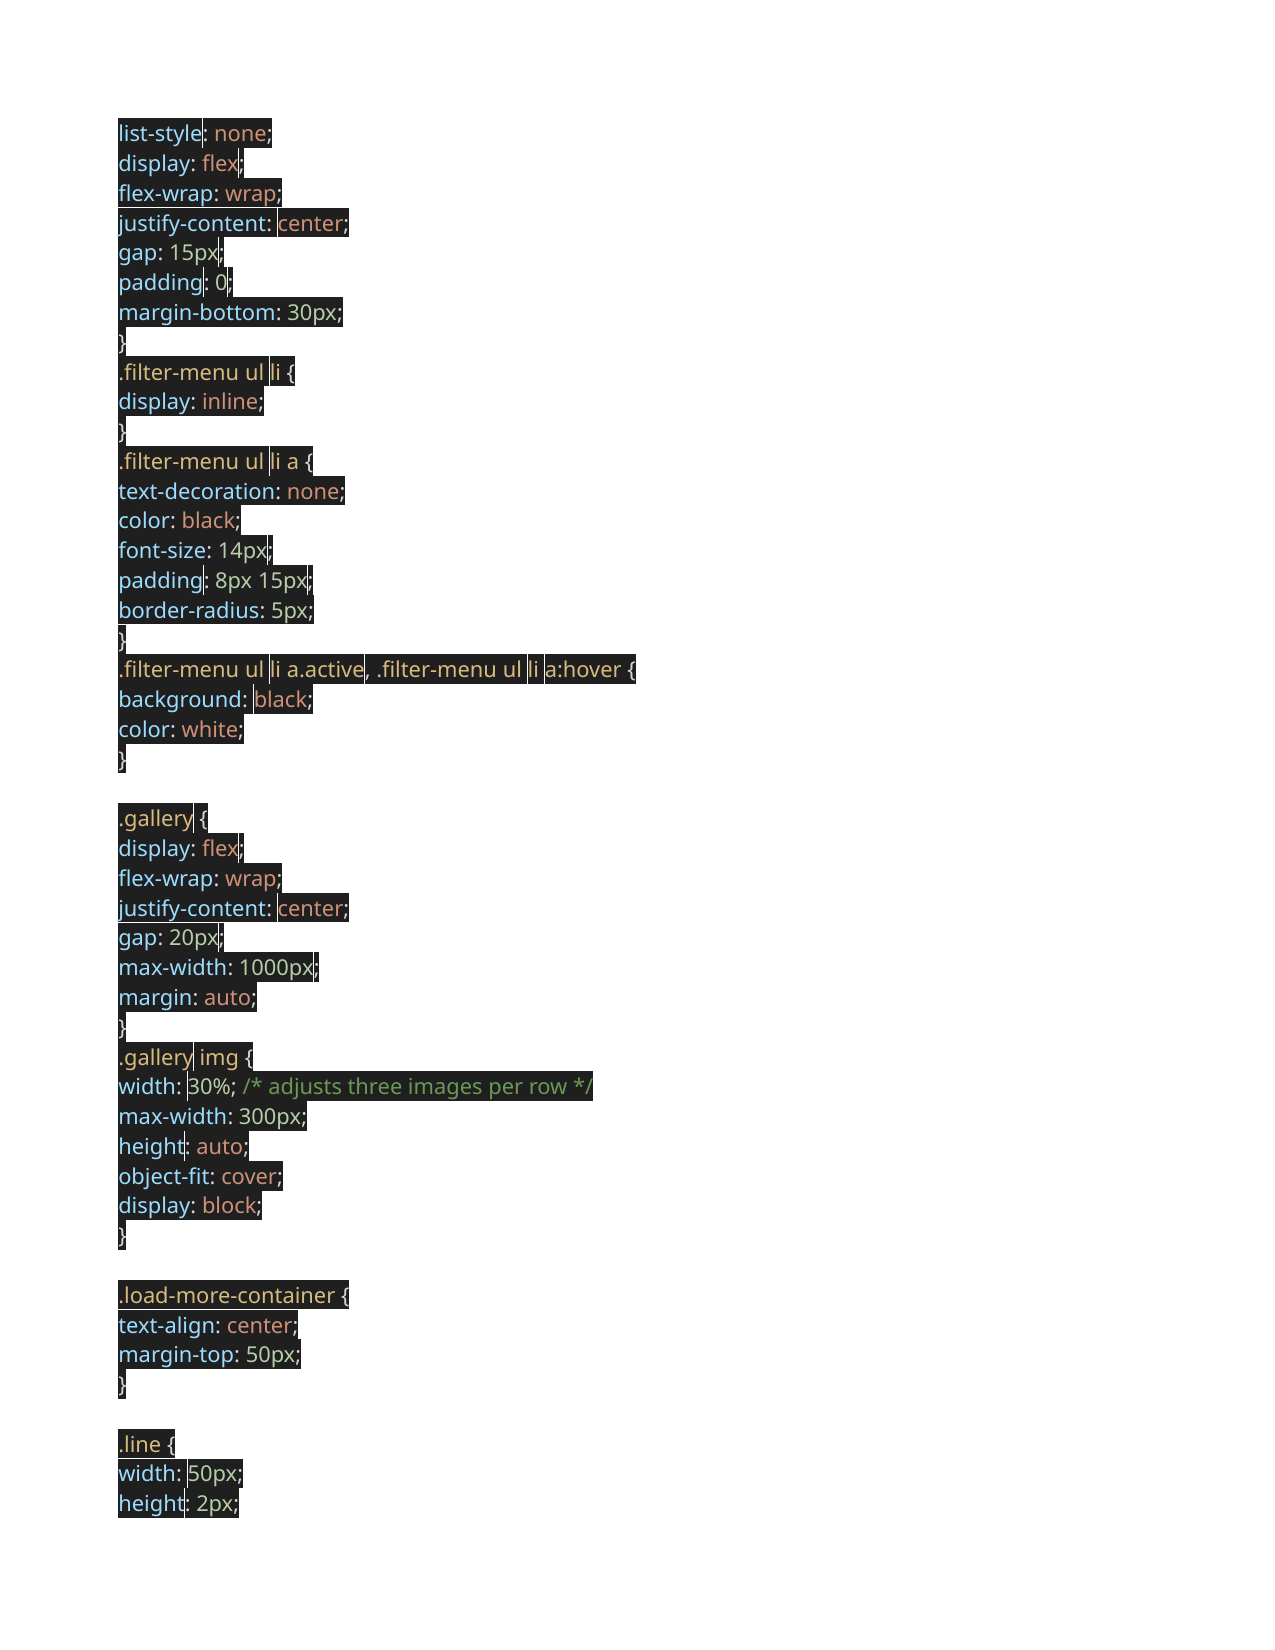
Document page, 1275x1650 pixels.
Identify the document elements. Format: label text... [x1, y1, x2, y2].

text text-decoration: none; [118, 476, 1157, 505]
text justify-content: center; [118, 207, 1157, 237]
text .filter-menu ul li { [118, 356, 1157, 386]
text .line { [118, 1429, 1157, 1458]
text .load-more-container { [118, 1280, 1157, 1309]
text } [118, 744, 1157, 773]
text gap: 15px; [118, 237, 1157, 267]
text border-radius: 5px; [118, 595, 1157, 624]
text margin-bottom: 30px; [118, 297, 1157, 327]
text display: flex; [118, 148, 1157, 178]
text flex-wrap: wrap; [118, 178, 1157, 207]
text padding: 0; [118, 267, 1157, 297]
text justify-content: center; [118, 893, 1157, 922]
text } [118, 1012, 1157, 1042]
text font-size: 14px; [118, 535, 1157, 565]
text object-fit: cover; [118, 1161, 1157, 1191]
text } [118, 416, 1157, 446]
text .gallery img { [118, 1042, 1157, 1071]
text width: 30%; /* adjusts three images per row */ [118, 1071, 1157, 1101]
text display: flex; [118, 833, 1157, 863]
text height: auto; [118, 1131, 1157, 1161]
text height: 2px; [118, 1488, 1157, 1518]
text display: inline; [118, 386, 1157, 416]
text } [118, 1369, 1157, 1399]
text width: 50px; [118, 1458, 1157, 1488]
text .filter-menu ul li a.active, .filter-menu ul li a:hover { [118, 654, 1157, 684]
text } [118, 624, 1157, 654]
text .filter-menu ul li a { [118, 446, 1157, 476]
text margin: auto; [118, 982, 1157, 1012]
text padding: 8px 15px; [118, 565, 1157, 595]
text flex-wrap: wrap; [118, 863, 1157, 893]
text background: black; [118, 684, 1157, 714]
text .gallery { [118, 803, 1157, 833]
text display: block; [118, 1191, 1157, 1220]
text gap: 20px; [118, 922, 1157, 952]
text color: white; [118, 714, 1157, 744]
text } [118, 1220, 1157, 1250]
text margin-top: 50px; [118, 1339, 1157, 1369]
text list-style: none; [118, 118, 1157, 148]
text text-align: center; [118, 1309, 1157, 1339]
text max-width: 300px; [118, 1101, 1157, 1131]
text max-width: 1000px; [118, 952, 1157, 982]
text color: black; [118, 505, 1157, 535]
text } [118, 327, 1157, 356]
